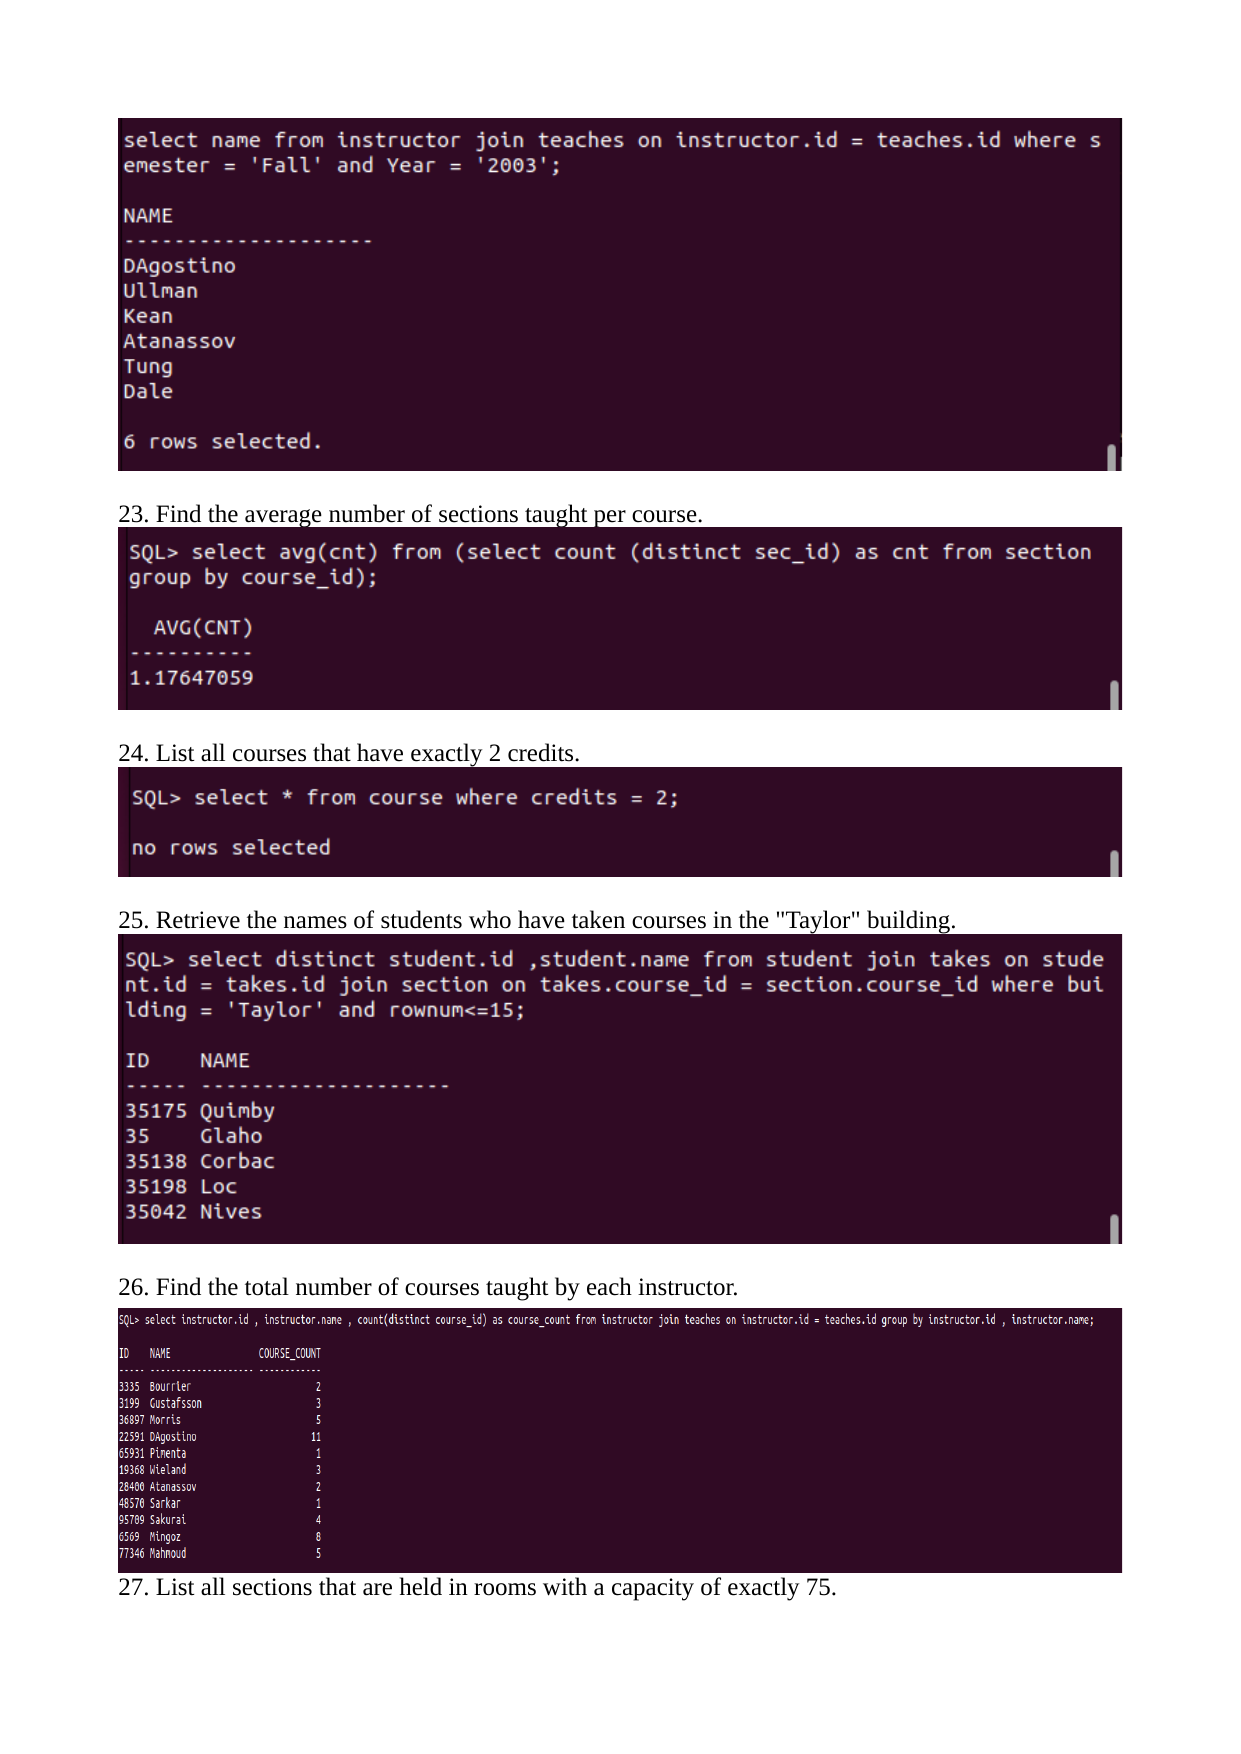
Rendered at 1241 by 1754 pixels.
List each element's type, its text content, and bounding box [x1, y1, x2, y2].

picture [118, 767, 1123, 877]
text 25. Retrieve the names of students who have taken courses in the "Taylor" building. [118, 905, 1122, 934]
text 27. List all sections that are held in rooms with a capacity of exactly 75. [118, 1573, 1122, 1601]
text 23. Find the average number of sections taught per course. [118, 499, 1122, 527]
text 26. Find the total number of courses taught by each instructor. [118, 1272, 1122, 1301]
text [118, 1301, 1122, 1308]
picture [118, 527, 1123, 710]
picture [118, 1308, 1123, 1573]
picture [118, 934, 1123, 1244]
text 24. List all courses that have exactly 2 credits. [118, 738, 1122, 767]
picture [118, 118, 1123, 471]
